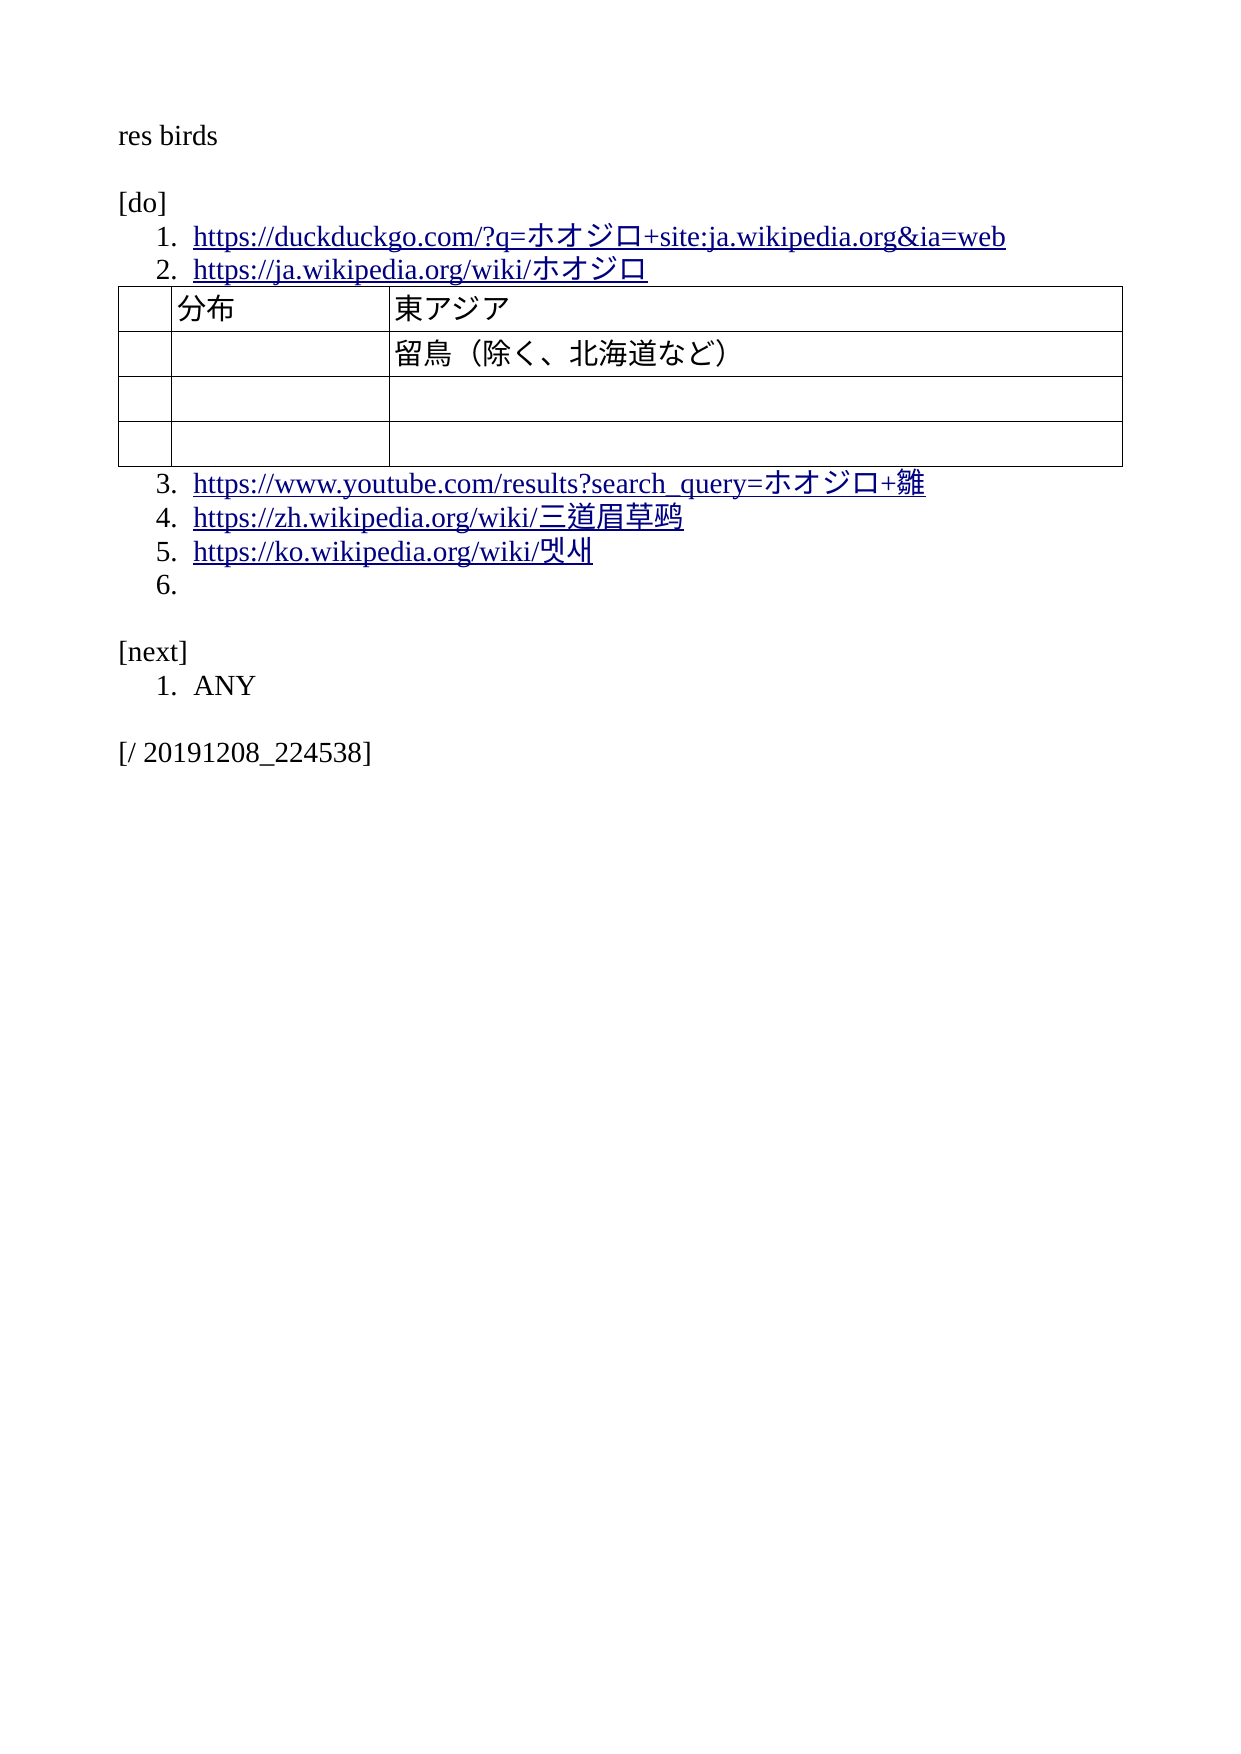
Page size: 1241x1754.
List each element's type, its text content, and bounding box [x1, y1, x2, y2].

table_cell [119, 422, 171, 466]
table_cell [172, 377, 389, 421]
list ANY [156, 668, 1122, 702]
table_cell [119, 332, 171, 376]
table_header 東アジア [390, 287, 1122, 331]
table_header 分布 [172, 287, 389, 331]
text res birds [118, 118, 1122, 152]
list https://ko.wikipedia.org/wiki/멧새 [156, 534, 1122, 567]
text [next] [118, 634, 1122, 668]
list https://www.youtube.com/results?search_query=ホオジロ+雛 [156, 467, 1122, 500]
table_cell 留鳥（除く、北海道など） [390, 332, 1122, 376]
table_header [119, 287, 171, 331]
table_cell [172, 422, 389, 466]
table_cell [172, 332, 389, 376]
text [/ 20191208_224538] [118, 735, 1122, 769]
list https://ja.wikipedia.org/wiki/ホオジロ [156, 252, 1122, 286]
list https://duckduckgo.com/?q=ホオジロ+site:ja.wikipedia.org&ia=web [156, 219, 1122, 252]
table_cell [390, 422, 1122, 466]
list https://zh.wikipedia.org/wiki/三道眉草鹀 [156, 500, 1122, 534]
table_cell [390, 377, 1122, 421]
text [do] [118, 185, 1122, 219]
table_cell [119, 377, 171, 421]
